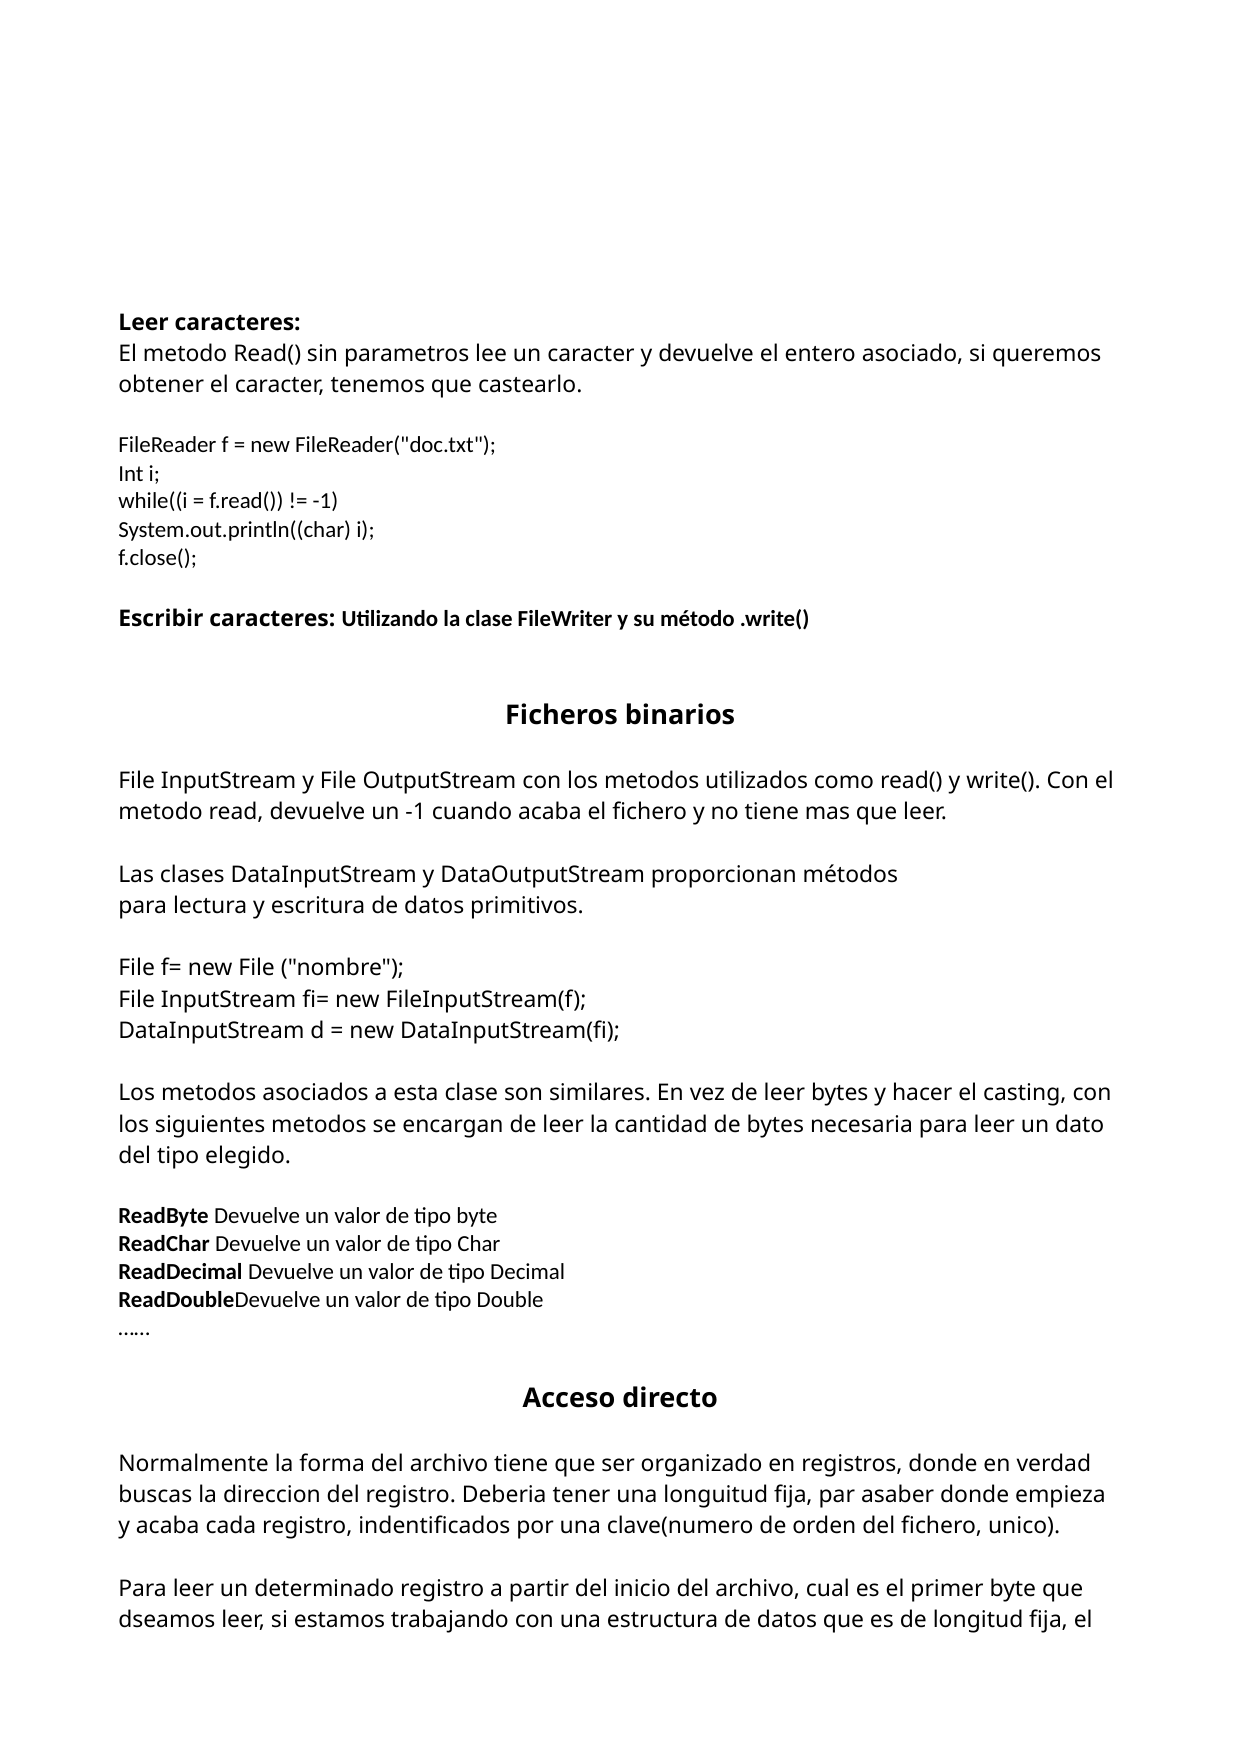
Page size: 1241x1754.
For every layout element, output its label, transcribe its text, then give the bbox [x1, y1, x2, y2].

text ReadDecimal Devuelve un valor de tipo Decimal [118, 1257, 1122, 1285]
text File InputStream y File OutputStream con los metodos utilizados como read() y write(). Con el metodo read, devuelve un -1 cuando acaba el fichero y no tiene mas que leer. [118, 764, 1122, 826]
text DataInputStream d = new DataInputStream(fi); [118, 1014, 1122, 1045]
text Leer caracteres: [118, 306, 1122, 337]
text File f= new File ("nombre"); [118, 951, 1122, 983]
text while((i = f.read()) != -1) [118, 487, 1122, 515]
text Para leer un determinado registro a partir del inicio del archivo, cual es el primer byte que dseamos leer, si estamos trabajando con una estructura de datos que es de longitud fija, el [118, 1571, 1122, 1634]
text ReadChar Devuelve un valor de tipo Char [118, 1229, 1122, 1257]
text Las clases DataInputStream y DataOutputStream proporcionan métodos [118, 858, 1122, 889]
text Normalmente la forma del archivo tiene que ser organizado en registros, donde en verdad buscas la direccion del registro. Deberia tener una longuitud fija, par asaber donde empieza y acaba cada registro, indentificados por una clave(numero de orden del fichero, unico). [118, 1446, 1122, 1540]
text Ficheros binarios [118, 696, 1122, 733]
text Acceso directo [118, 1378, 1122, 1415]
text Escribir caracteres: Utilizando la clase FileWriter y su método .write() [118, 602, 1122, 633]
text ReadDoubleDevuelve un valor de tipo Double [118, 1285, 1122, 1313]
text Los metodos asociados a esta clase son similares. En vez de leer bytes y hacer el casting, con los siguientes metodos se encargan de leer la cantidad de bytes necesaria para leer un dato del tipo elegido. [118, 1076, 1122, 1170]
text Int i; [118, 459, 1122, 487]
text ReadByte Devuelve un valor de tipo byte [118, 1201, 1122, 1229]
text f.close(); [118, 543, 1122, 571]
text System.out.println((char) i); [118, 515, 1122, 543]
text FileReader f = new FileReader("doc.txt"); [118, 431, 1122, 459]
text File InputStream fi= new FileInputStream(f); [118, 983, 1122, 1014]
text para lectura y escritura de datos primitivos. [118, 889, 1122, 920]
text …… [118, 1313, 1122, 1341]
text El metodo Read() sin parametros lee un caracter y devuelve el entero asociado, si queremos obtener el caracter, tenemos que castearlo. [118, 337, 1122, 399]
